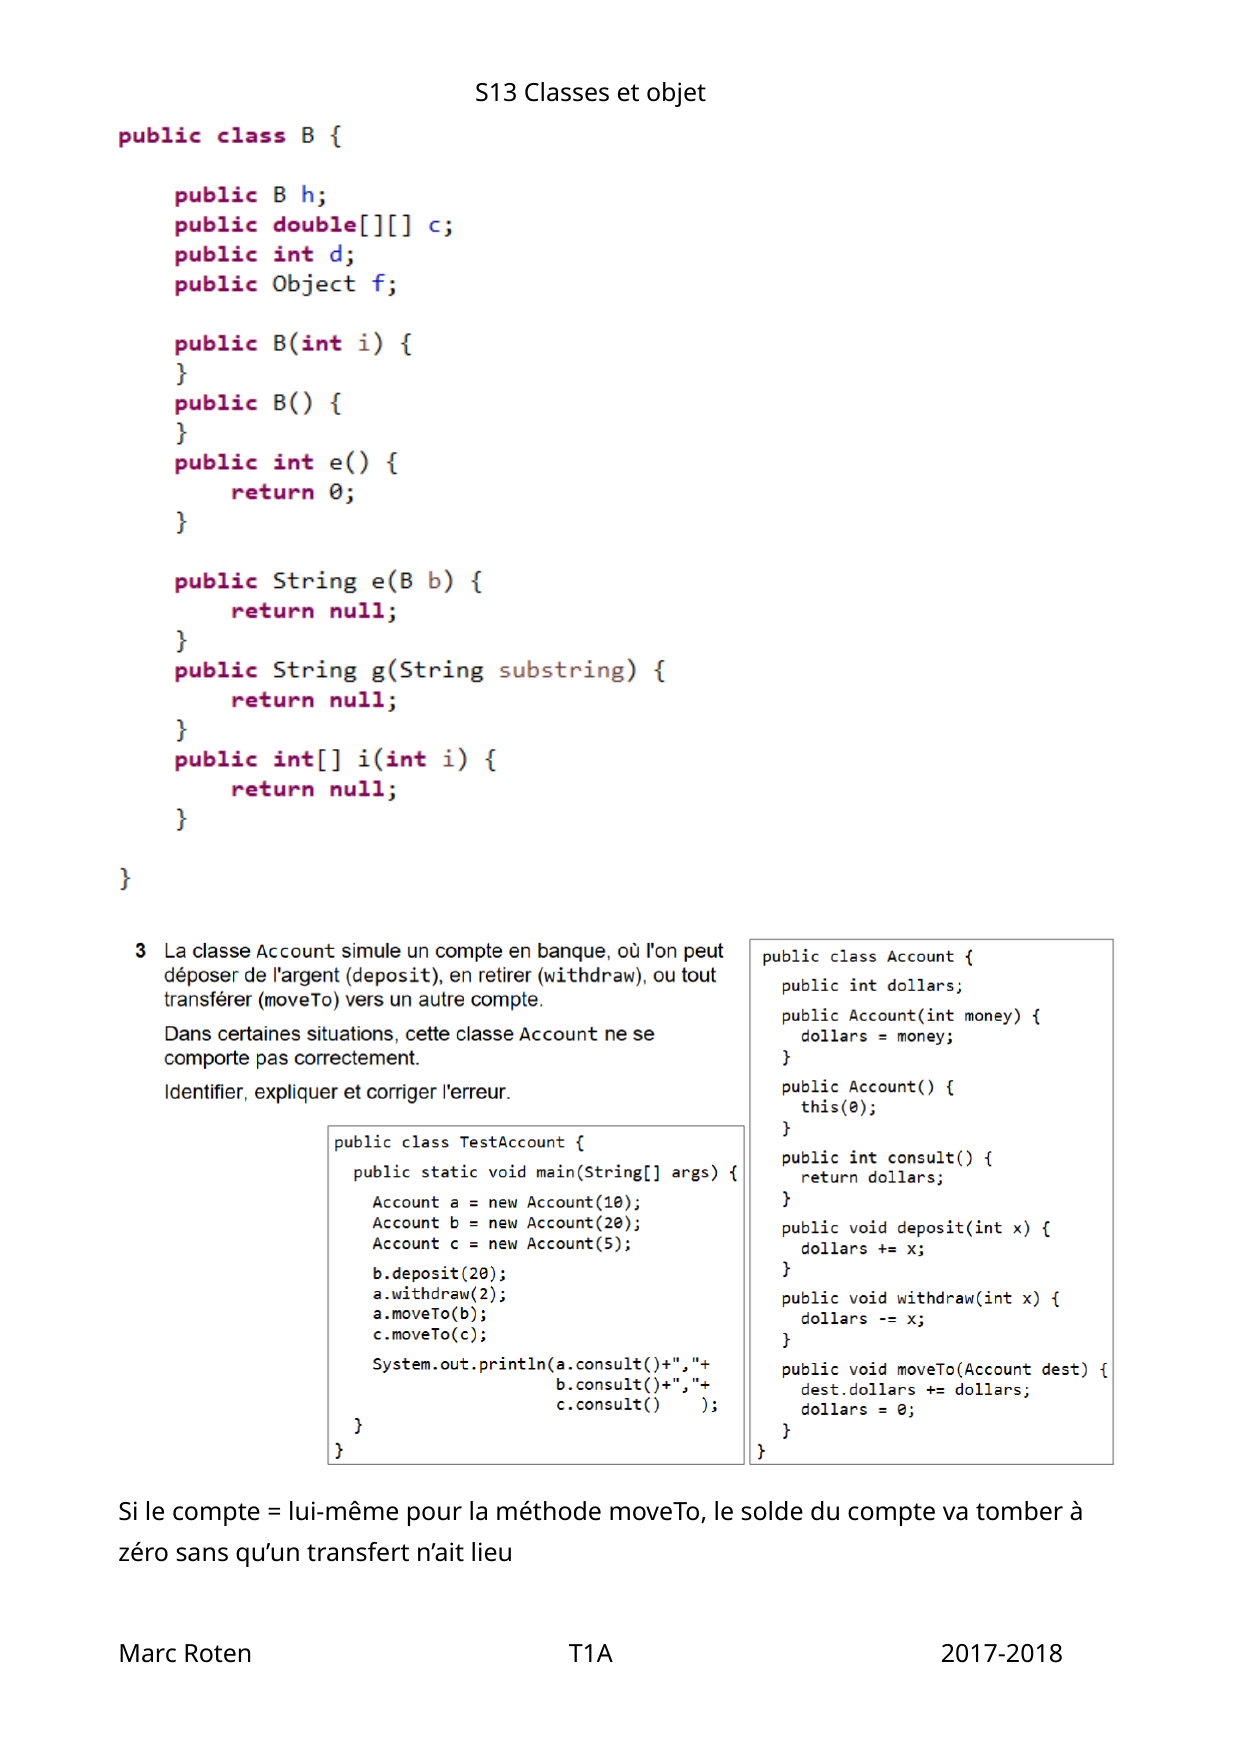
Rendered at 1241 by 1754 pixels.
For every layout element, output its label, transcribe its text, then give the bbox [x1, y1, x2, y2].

text Si le compte = lui-même pour la méthode moveTo, le solde du compte va tomber à zéro sans qu’un transfert n’ait lieu [118, 1493, 1122, 1568]
